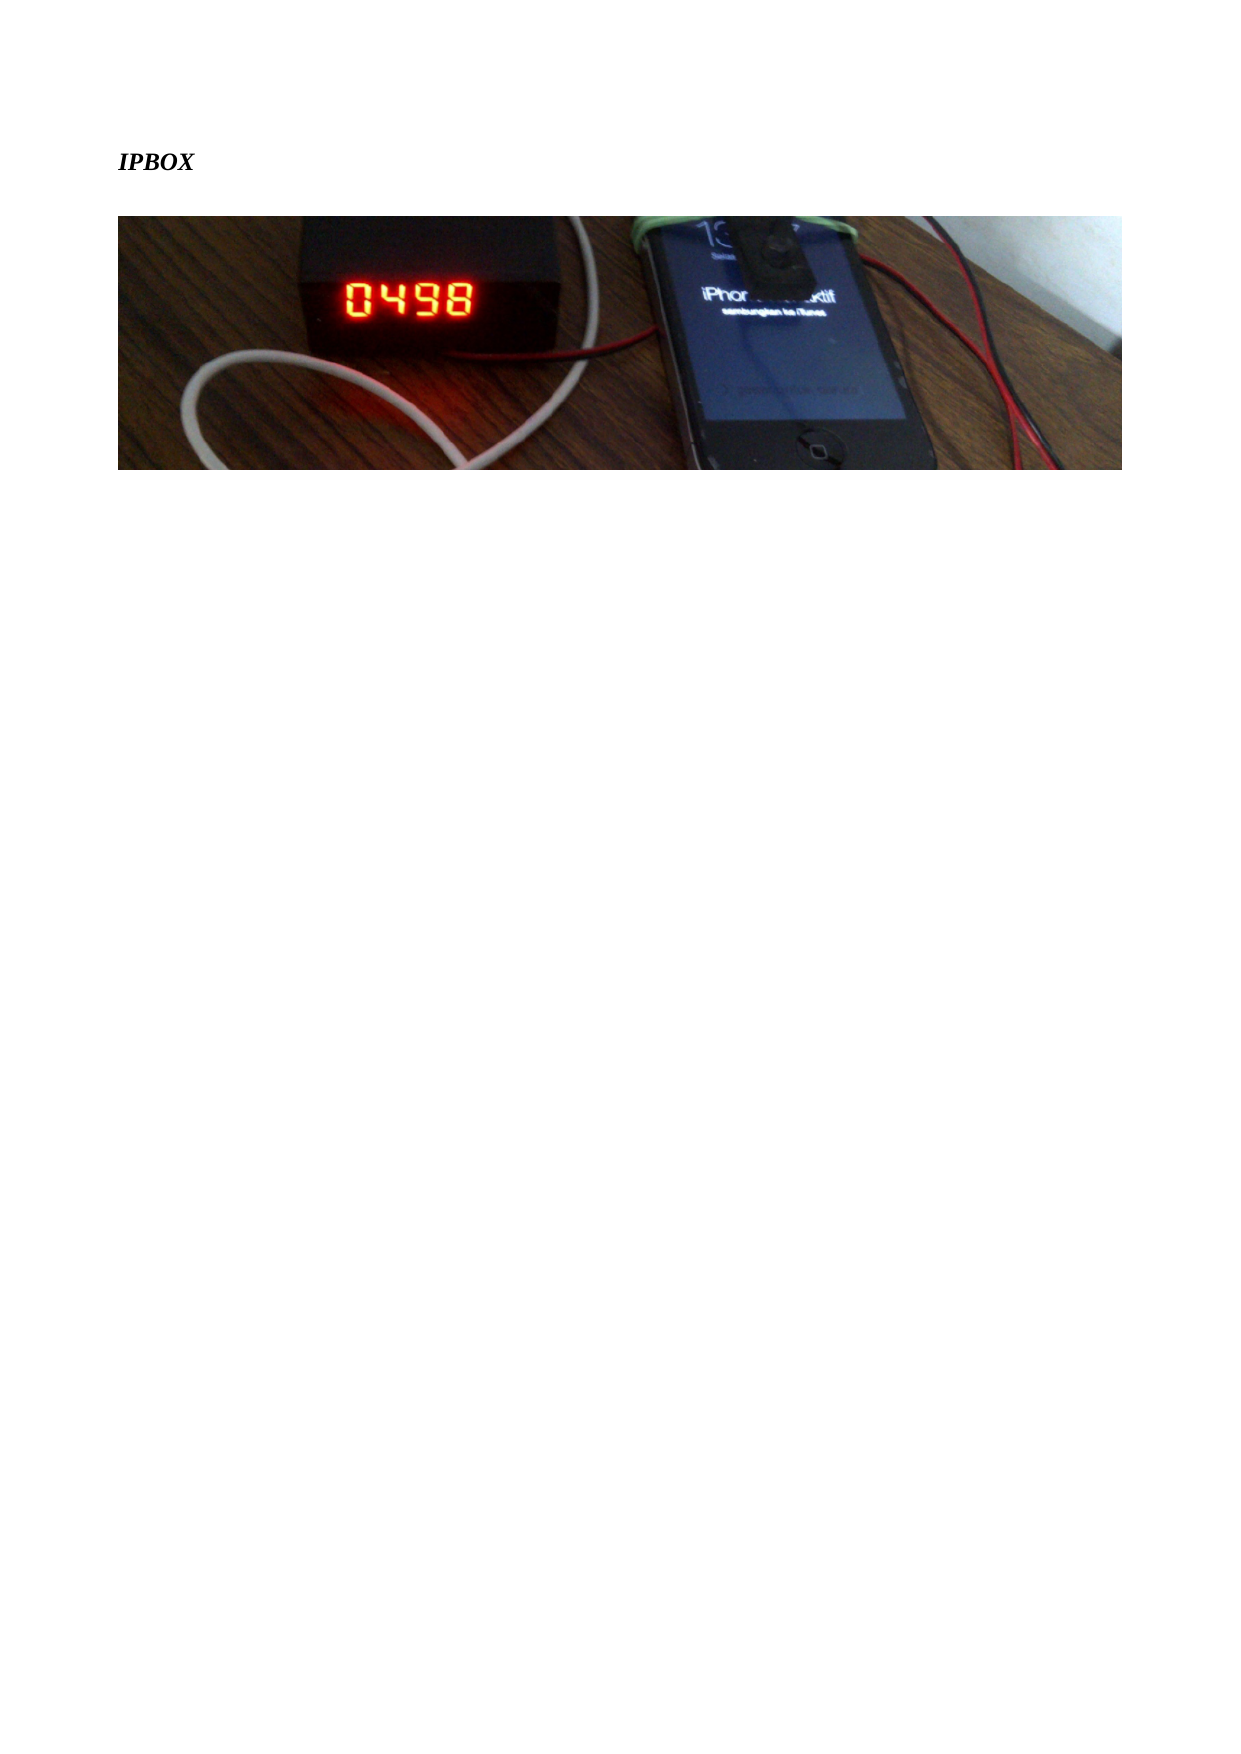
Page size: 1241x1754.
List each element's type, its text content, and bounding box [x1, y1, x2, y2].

text IPBOX [118, 147, 1122, 176]
